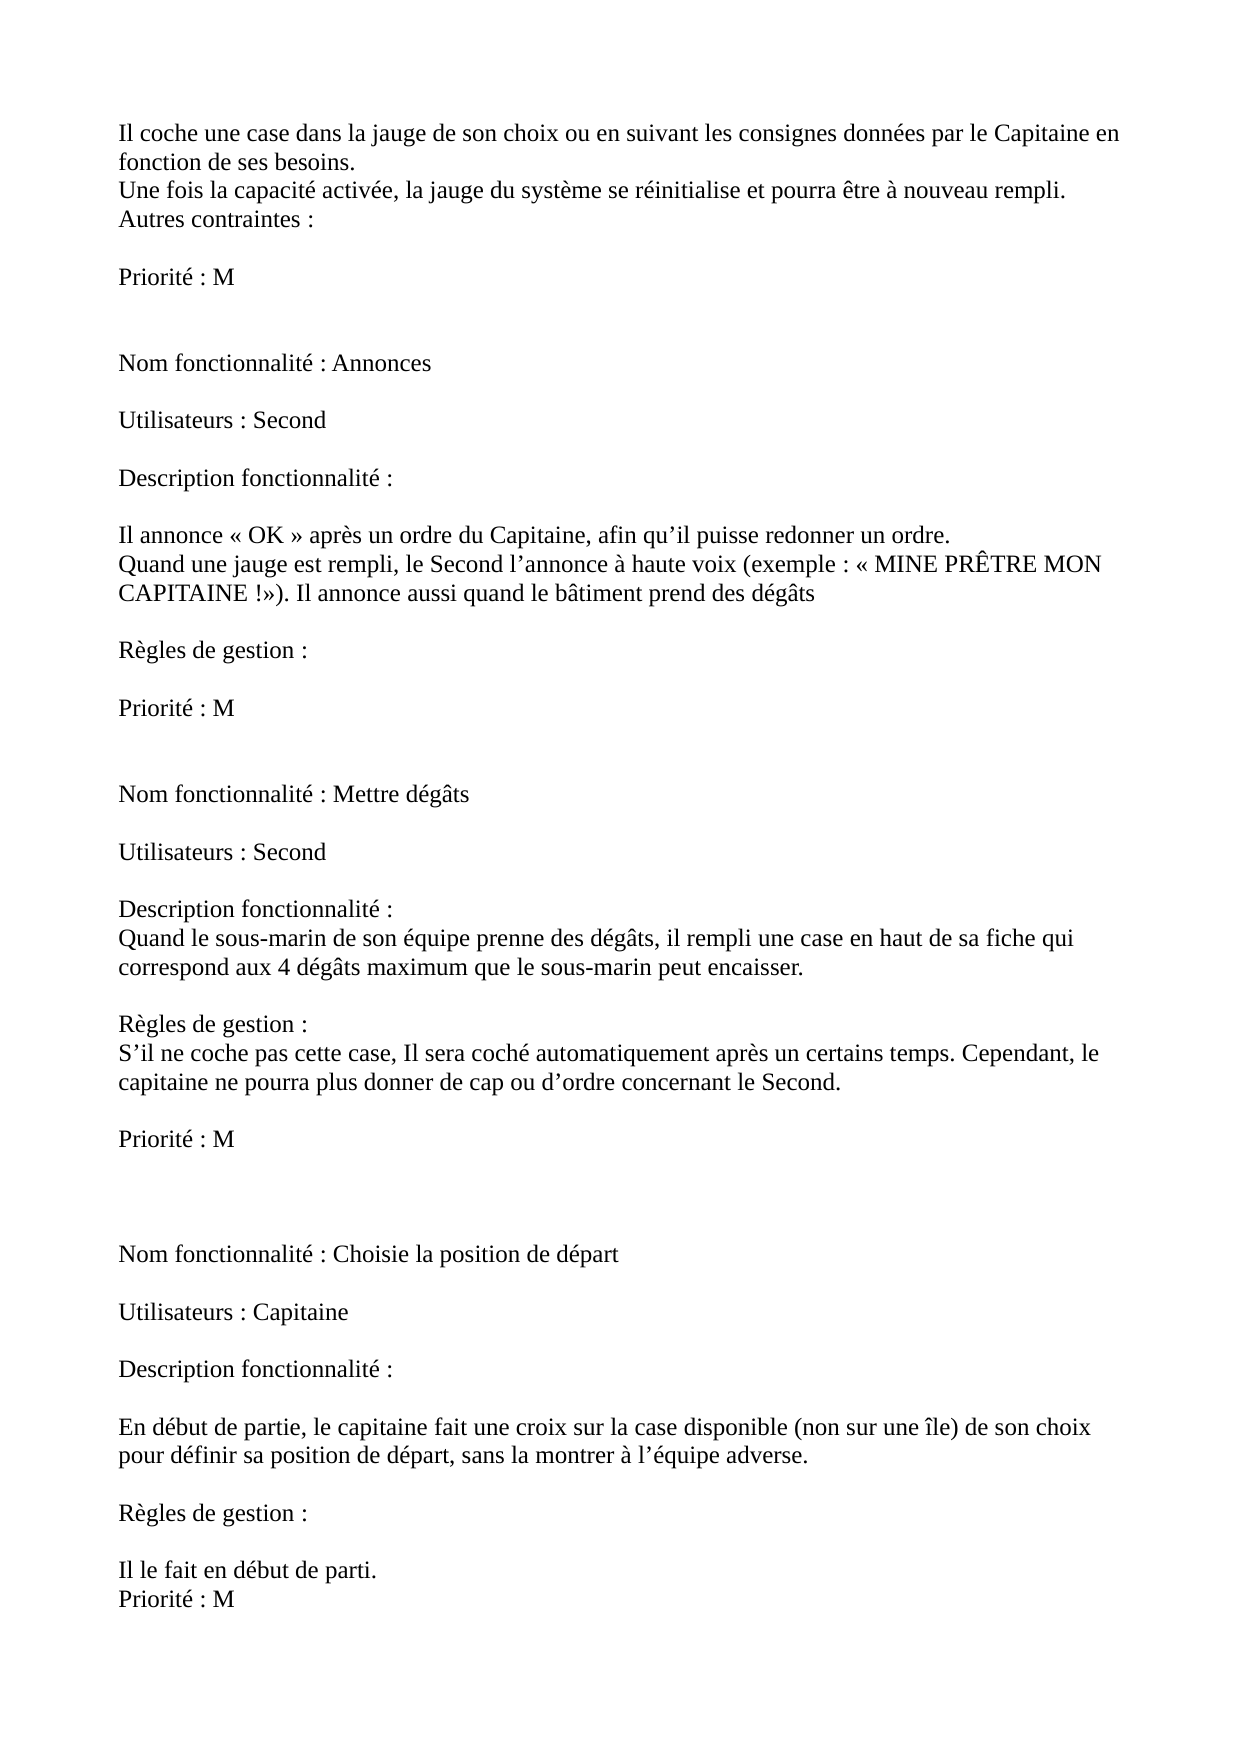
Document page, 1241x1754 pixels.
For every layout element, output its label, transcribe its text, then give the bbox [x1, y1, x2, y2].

text Il le fait en début de parti. [118, 1556, 1122, 1584]
text Priorité : M [118, 1584, 1122, 1613]
text Description fonctionnalité : [118, 894, 1122, 923]
text Nom fonctionnalité : Annonces [118, 348, 1122, 377]
text Règles de gestion : [118, 1009, 1122, 1038]
text Nom fonctionnalité : Mettre dégâts [118, 779, 1122, 808]
text Autres contraintes : [118, 204, 1122, 233]
text Il annonce « OK » après un ordre du Capitaine, afin qu’il puisse redonner un ordre. [118, 521, 1122, 549]
text Priorité : M [118, 693, 1122, 722]
text Utilisateurs : Second [118, 406, 1122, 434]
text Nom fonctionnalité : Choisie la position de départ [118, 1239, 1122, 1268]
text Priorité : M [118, 262, 1122, 291]
text Description fonctionnalité : [118, 463, 1122, 492]
text Il coche une case dans la jauge de son choix ou en suivant les consignes données par le Capitaine en fonction de ses besoins. [118, 118, 1122, 176]
text Priorité : M [118, 1124, 1122, 1153]
text En début de partie, le capitaine fait une croix sur la case disponible (non sur une île) de son choix pour définir sa position de départ, sans la montrer à l’équipe adverse. [118, 1412, 1122, 1469]
text Utilisateurs : Capitaine [118, 1297, 1122, 1326]
text Quand une jauge est rempli, le Second l’annonce à haute voix (exemple : « MINE PRÊTRE MON CAPITAINE !»). Il annonce aussi quand le bâtiment prend des dégâts [118, 549, 1122, 607]
text Une fois la capacité activée, la jauge du système se réinitialise et pourra être à nouveau rempli. [118, 176, 1122, 204]
text Quand le sous-marin de son équipe prenne des dégâts, il rempli une case en haut de sa fiche qui correspond aux 4 dégâts maximum que le sous-marin peut encaisser. [118, 923, 1122, 981]
text Description fonctionnalité : [118, 1354, 1122, 1383]
text S’il ne coche pas cette case, Il sera coché automatiquement après un certains temps. Cependant, le capitaine ne pourra plus donner de cap ou d’ordre concernant le Second. [118, 1038, 1122, 1096]
text Règles de gestion : [118, 1498, 1122, 1527]
text Utilisateurs : Second [118, 837, 1122, 866]
text Règles de gestion : [118, 636, 1122, 664]
